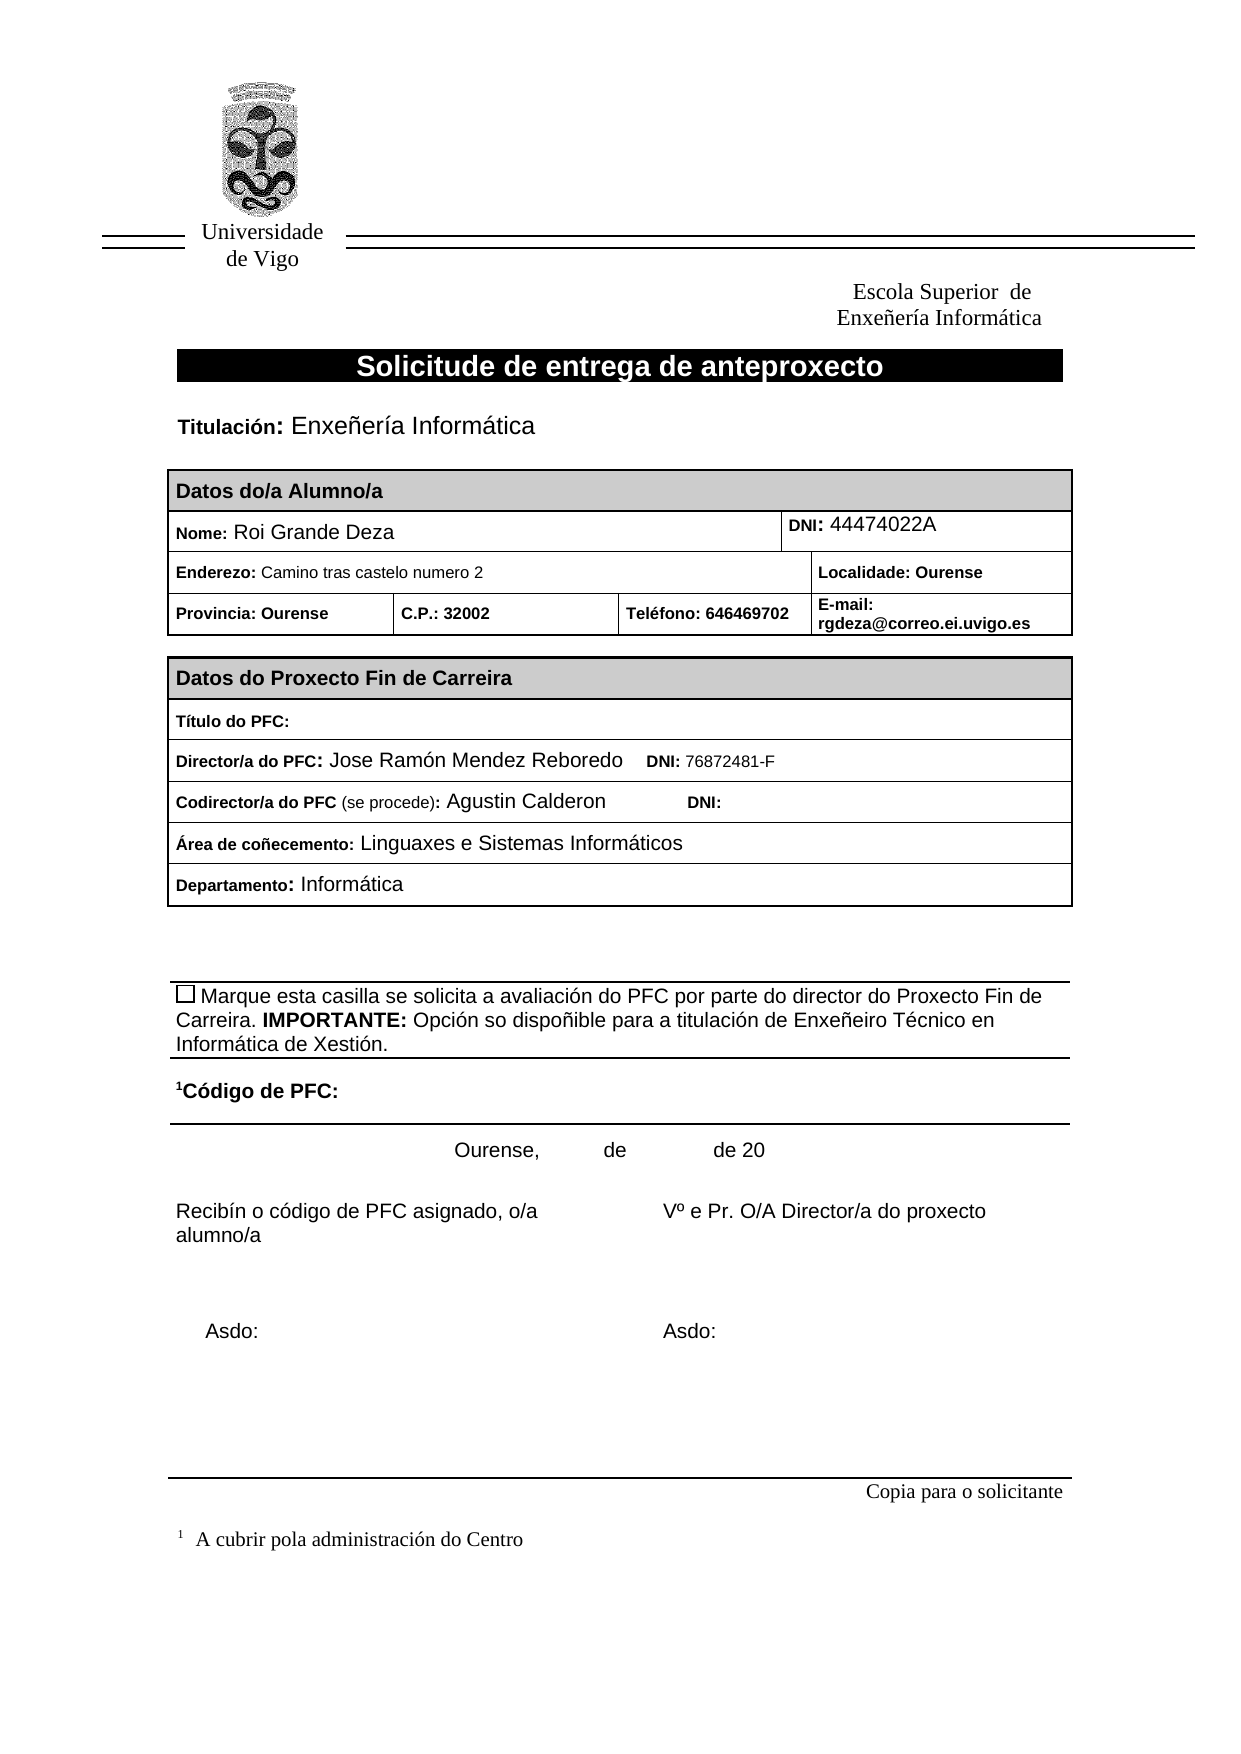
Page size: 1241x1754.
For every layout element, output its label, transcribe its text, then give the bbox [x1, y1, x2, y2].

table_cell Marque esta casilla se solicita a avaliación do PFC por parte do director do Proxecto Fin de Carreira. IMPORTANTE: Opción so dispoñible para a titulación de Enxeñeiro Técnico en Informática de Xestión. [168, 981, 1072, 1057]
table_cell [168, 907, 1072, 981]
table_cell Enderezo: Camino tras castelo numero 2 [169, 552, 811, 593]
table_cell Datos do Proxecto Fin de Carreira [169, 659, 1071, 698]
table_cell [168, 636, 1072, 656]
text Titulación: Enxeñería Informática [177, 411, 1063, 440]
table_cell Localidade: Ourense [812, 552, 1071, 593]
subtitle Solicitude de entrega de anteproxecto [177, 349, 1063, 382]
table_cell 1Código de PFC: [168, 1057, 1072, 1123]
text 1 A cubrir pola administración do Centro [177, 1527, 1063, 1551]
table_cell Ourense, de de 20 [168, 1123, 1072, 1199]
table_cell Vº e Pr. O/A Director/a do proxecto Asdo: [619, 1199, 1072, 1346]
table_cell Área de coñecemento: Linguaxes e Sistemas Informáticos [169, 823, 1071, 863]
table_cell Título do PFC: [169, 700, 1071, 739]
table_cell Recibín o código de PFC asignado, o/a alumno/a Asdo: [168, 1199, 618, 1346]
table_cell Director/a do PFC: Jose Ramón Mendez Reboredo DNI: 76872481-F [169, 740, 1071, 781]
table_cell Teléfono: 646469702 [619, 594, 811, 634]
table_cell Provincia: Ourense [169, 594, 393, 634]
table_cell Departamento: Informática [169, 864, 1071, 904]
table_cell E-mail: rgdeza@correo.ei.uvigo.es [812, 594, 1071, 634]
picture [220, 75, 300, 217]
table_cell [168, 1346, 1072, 1477]
text Copia para o solicitante [177, 1479, 1063, 1503]
table_cell Codirector/a do PFC (se procede): Agustin Calderon DNI: [169, 782, 1071, 822]
table_header Datos do/a Alumno/a [169, 471, 1071, 510]
table_cell DNI: 44474022A [782, 512, 1071, 551]
table_cell Nome: Roi Grande Deza [169, 512, 781, 551]
table_cell C.P.: 32002 [394, 594, 618, 634]
